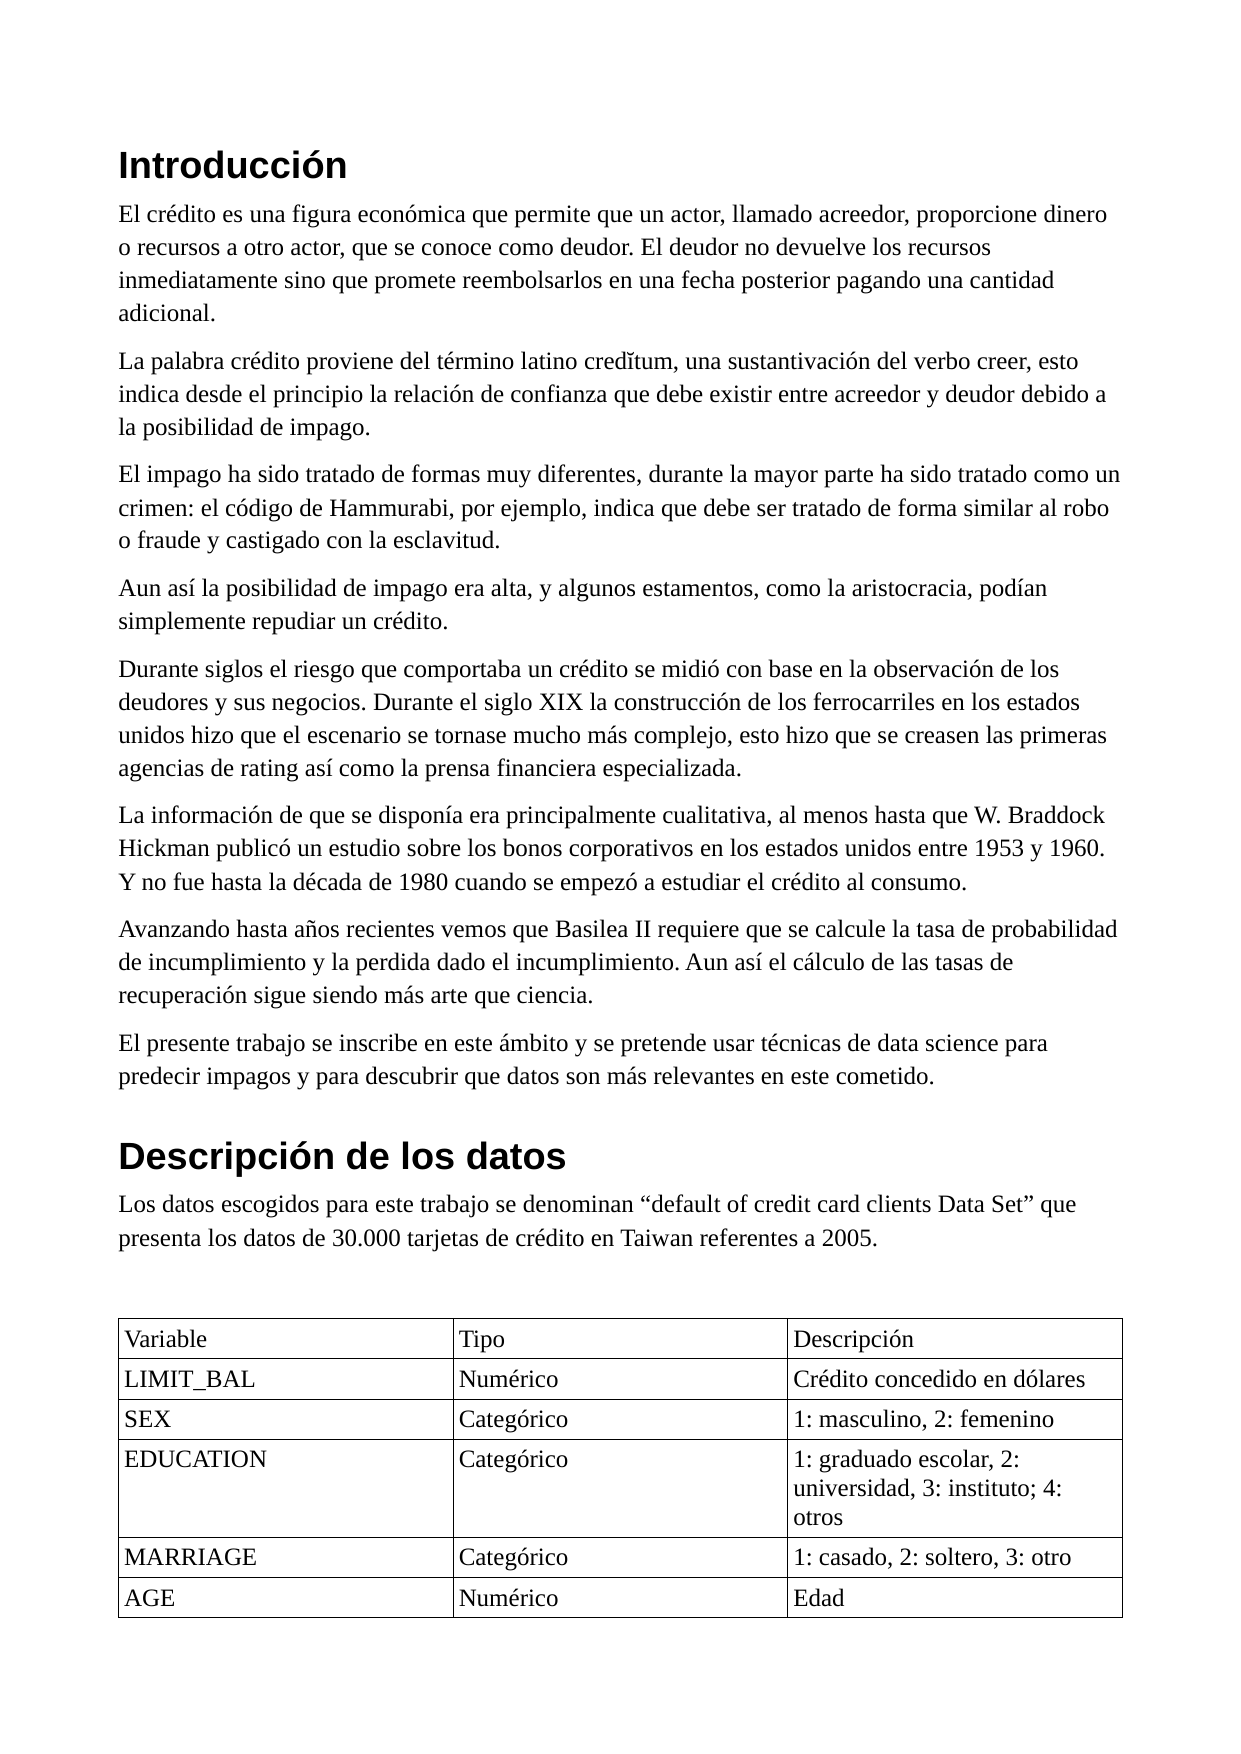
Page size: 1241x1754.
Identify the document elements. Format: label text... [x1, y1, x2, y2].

table_cell 1: masculino, 2: femenino [788, 1400, 1122, 1439]
table_cell 1: graduado escolar, 2: universidad, 3: instituto; 4: otros [788, 1440, 1122, 1537]
table_cell LIMIT_BAL [119, 1359, 453, 1398]
table_cell Categórico [454, 1440, 787, 1537]
table_cell Edad [788, 1578, 1122, 1617]
text Durante siglos el riesgo que comportaba un crédito se midió con base en la observación de los deudores y sus negocios. Durante el siglo XIX la construcción de los ferrocarriles en los estados unidos hizo que el escenario se tornase mucho más complejo, esto hizo que se creasen las primeras agencias de rating así como la prensa financiera especializada. [118, 654, 1122, 782]
table_cell 1: casado, 2: soltero, 3: otro [788, 1538, 1122, 1577]
table_cell SEX [119, 1400, 453, 1439]
text El impago ha sido tratado de formas muy diferentes, durante la mayor parte ha sido tratado como un crimen: el código de Hammurabi, por ejemplo, indica que debe ser tratado de forma similar al robo o fraude y castigado con la esclavitud. [118, 459, 1122, 554]
table_cell EDUCATION [119, 1440, 453, 1537]
text Los datos escogidos para este trabajo se denominan “default of credit card clients Data Set” que presenta los datos de 30.000 tarjetas de crédito en Taiwan referentes a 2005. [118, 1189, 1122, 1251]
table_cell Numérico [454, 1578, 787, 1617]
text El presente trabajo se inscribe en este ámbito y se pretende usar técnicas de data science para predecir impagos y para descubrir que datos son más relevantes en este cometido. [118, 1028, 1122, 1089]
table_cell MARRIAGE [119, 1538, 453, 1577]
table_header Variable [119, 1319, 453, 1358]
table_header Descripción [788, 1319, 1122, 1358]
subtitle Introducción [118, 143, 1122, 187]
text El crédito es una figura económica que permite que un actor, llamado acreedor, proporcione dinero o recursos a otro actor, que se conoce como deudor. El deudor no devuelve los recursos inmediatamente sino que promete reembolsarlos en una fecha posterior pagando una cantidad adicional. [118, 199, 1122, 327]
text Avanzando hasta años recientes vemos que Basilea II requiere que se calcule la tasa de probabilidad de incumplimiento y la perdida dado el incumplimiento. Aun así el cálculo de las tasas de recuperación sigue siendo más arte que ciencia. [118, 914, 1122, 1009]
subtitle Descripción de los datos [118, 1133, 1122, 1177]
text Aun así la posibilidad de impago era alta, y algunos estamentos, como la aristocracia, podían simplemente repudiar un crédito. [118, 573, 1122, 635]
text La palabra crédito proviene del término latino credĭtum, una sustantivación del verbo creer, esto indica desde el principio la relación de confianza que debe existir entre acreedor y deudor debido a la posibilidad de impago. [118, 346, 1122, 441]
text La información de que se disponía era principalmente cualitativa, al menos hasta que W. Braddock Hickman publicó un estudio sobre los bonos corporativos en los estados unidos entre 1953 y 1960. Y no fue hasta la década de 1980 cuando se empezó a estudiar el crédito al consumo. [118, 801, 1122, 895]
table_cell Numérico [454, 1359, 787, 1398]
table_cell Categórico [454, 1538, 787, 1577]
table_cell Crédito concedido en dólares [788, 1359, 1122, 1398]
table_cell Categórico [454, 1400, 787, 1439]
table_cell AGE [119, 1578, 453, 1617]
table_header Tipo [454, 1319, 787, 1358]
